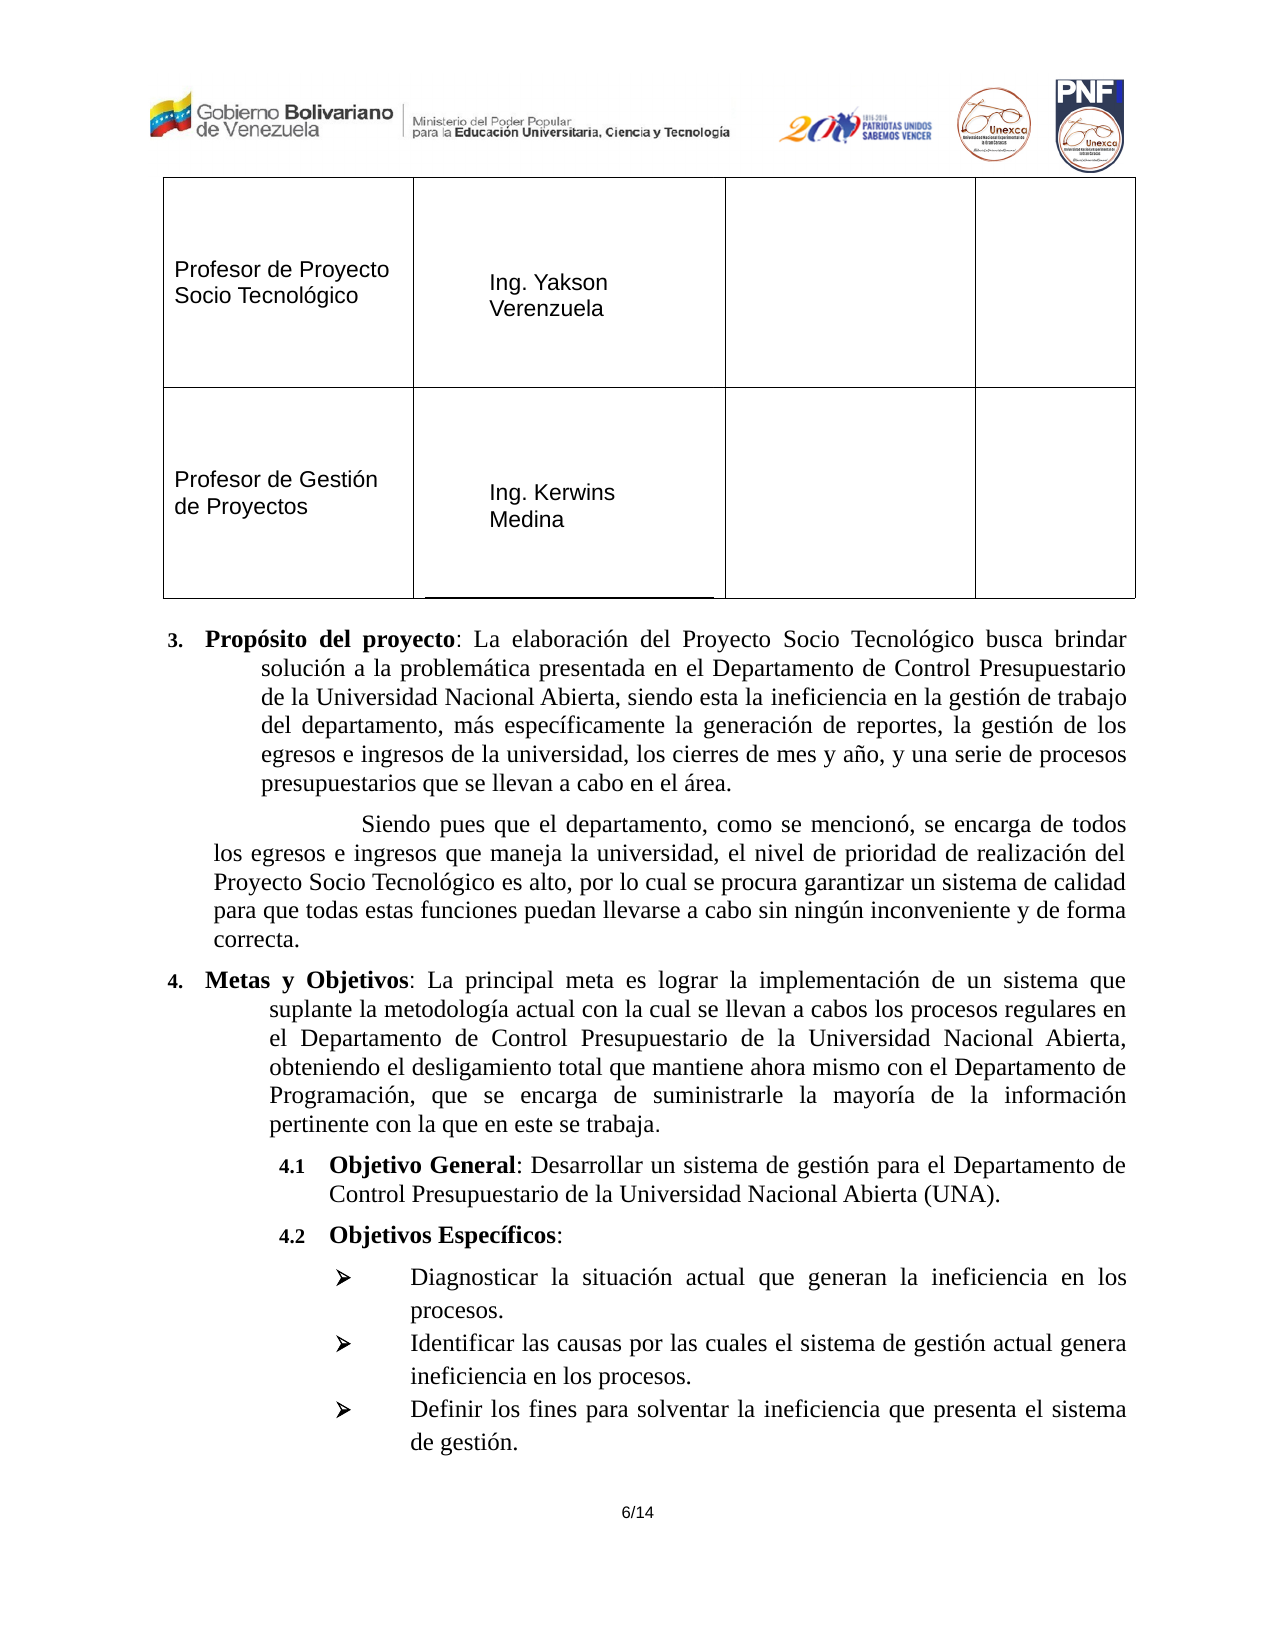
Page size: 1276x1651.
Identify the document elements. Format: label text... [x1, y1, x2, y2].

list Propósito del proyecto: La elaboración del Proyecto Socio Tecnológico busca brindar solución a la problemática presentada en el Departamento de Control Presupuestario de la Universidad Nacional Abierta, siendo esta la ineficiencia en la gestión de trabajo del departamento, más específicamente la generación de reportes, la gestión de los egresos e ingresos de la universidad, los cierres de mes y año, y una serie de procesos presupuestarios que se llevan a cabo en el área. [167, 624, 1127, 797]
table_cell [714, 178, 725, 387]
table_cell [976, 388, 1135, 597]
table_cell Profesor de Proyecto Socio Tecnológico [164, 178, 413, 387]
list Objetivos Específicos: [279, 1221, 1127, 1249]
list Identificar las causas por las cuales el sistema de gestión actual genera ineficiencia en los procesos. [335, 1328, 1127, 1390]
list Metas y Objetivos: La principal meta es lograr la implementación de un sistema que suplante la metodología actual con la cual se llevan a cabos los procesos regulares en el Departamento de Control Presupuestario de la Universidad Nacional Abierta, obteniendo el desligamiento total que mantiene ahora mismo con el Departamento de Programación, que se encarga de suministrarle la mayoría de la información pertinente con la que en este se trabaja. [167, 966, 1127, 1138]
table_cell [714, 388, 725, 597]
table_cell Ing. Kerwins Medina [425, 389, 713, 596]
table_cell [414, 178, 424, 387]
text Siendo pues que el departamento, como se mencionó, se encarga de todos los egresos e ingresos que maneja la universidad, el nivel de prioridad de realización del Proyecto Socio Tecnológico es alto, por lo cual se procura garantizar un sistema de calidad para que todas estas funciones puedan llevarse a cabo sin ningún inconveniente y de forma correcta. [213, 809, 1127, 953]
table_cell Profesor de Gestión de Proyectos [164, 388, 413, 597]
table_cell [726, 178, 975, 387]
table_cell [976, 178, 1135, 387]
table_cell [414, 388, 424, 597]
table_cell [726, 388, 975, 597]
table_cell Ing. Yakson Verenzuela [425, 179, 713, 386]
list Objetivo General: Desarrollar un sistema de gestión para el Departamento de Control Presupuestario de la Universidad Nacional Abierta (UNA). [279, 1151, 1127, 1208]
list Definir los fines para solventar la ineficiencia que presenta el sistema de gestión. [335, 1394, 1127, 1456]
list Diagnosticar la situación actual que generan la ineficiencia en los procesos. [335, 1262, 1127, 1324]
